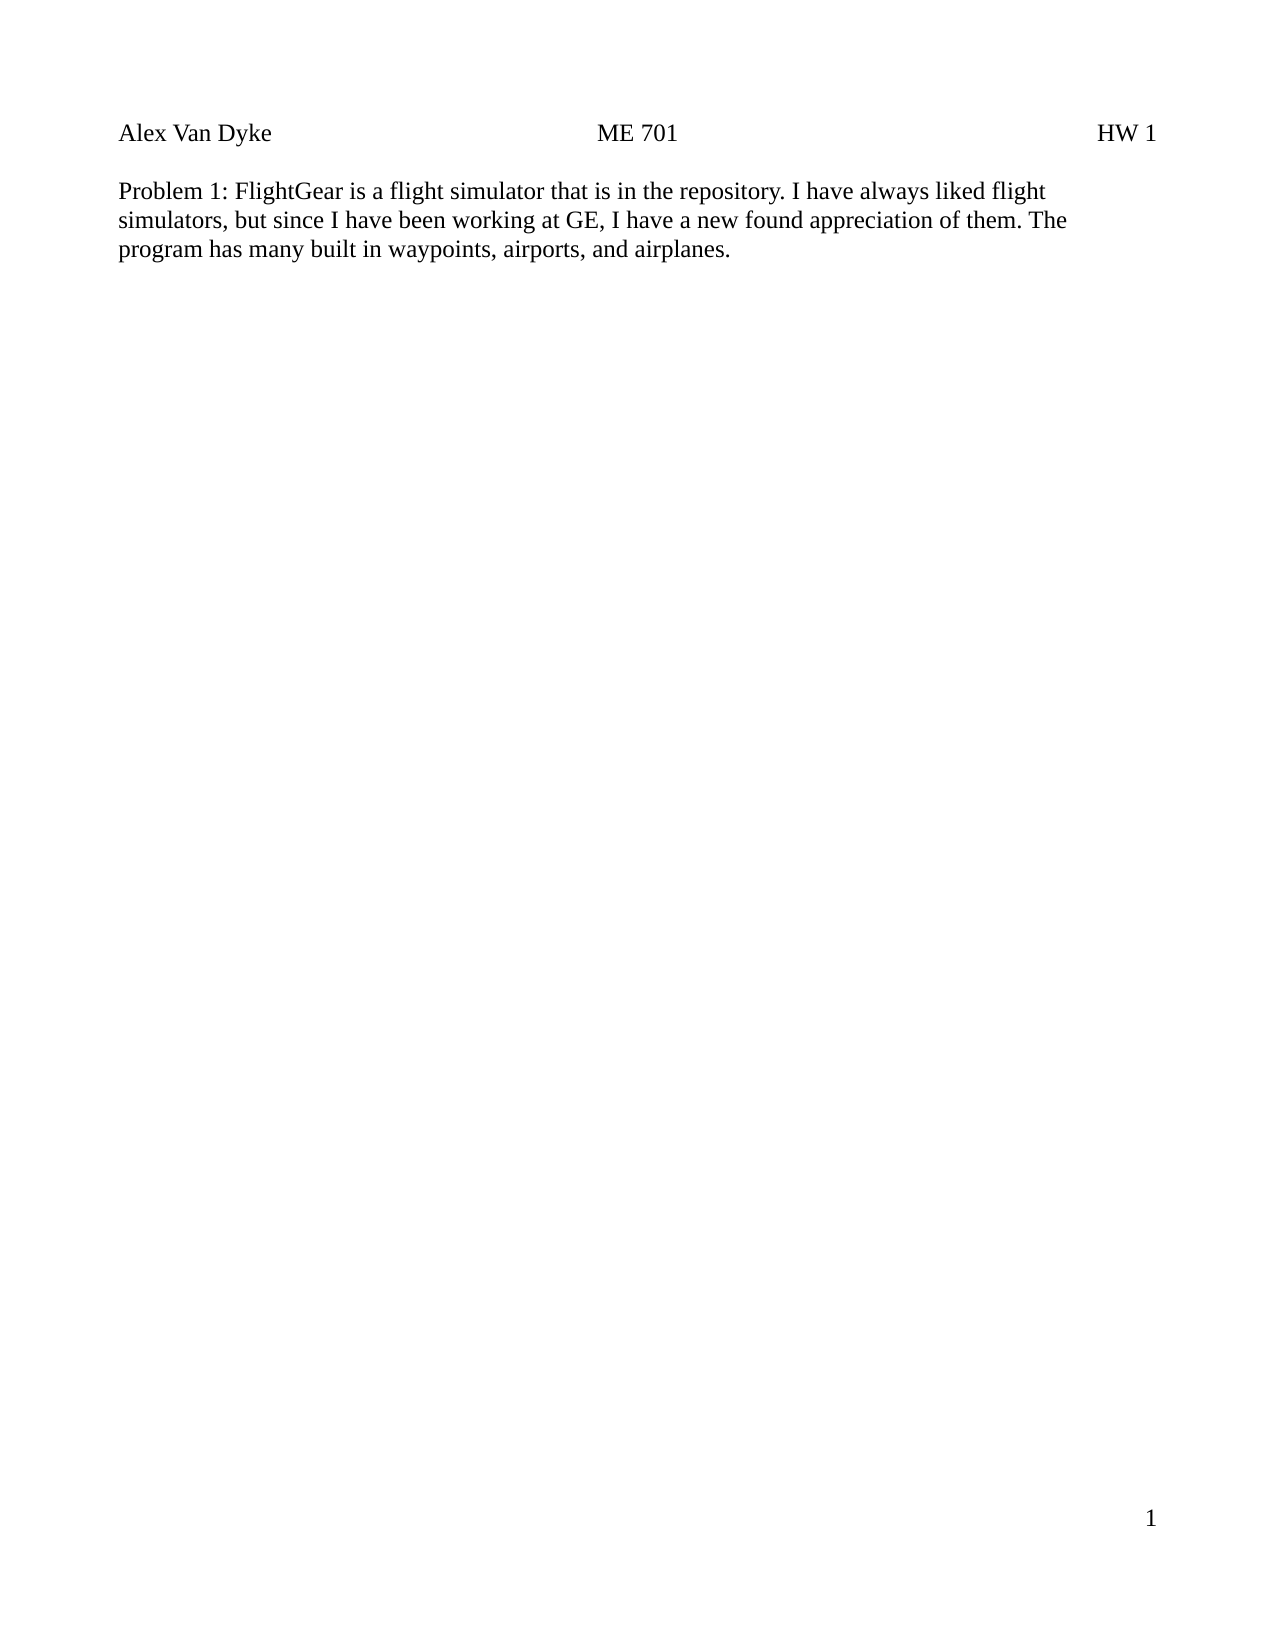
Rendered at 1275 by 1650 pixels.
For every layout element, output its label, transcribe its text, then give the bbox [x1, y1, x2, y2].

text Problem 1: FlightGear is a flight simulator that is in the repository. I have always liked flight simulators, but since I have been working at GE, I have a new found appreciation of them. The program has many built in waypoints, airports, and airplanes. [118, 176, 1157, 263]
